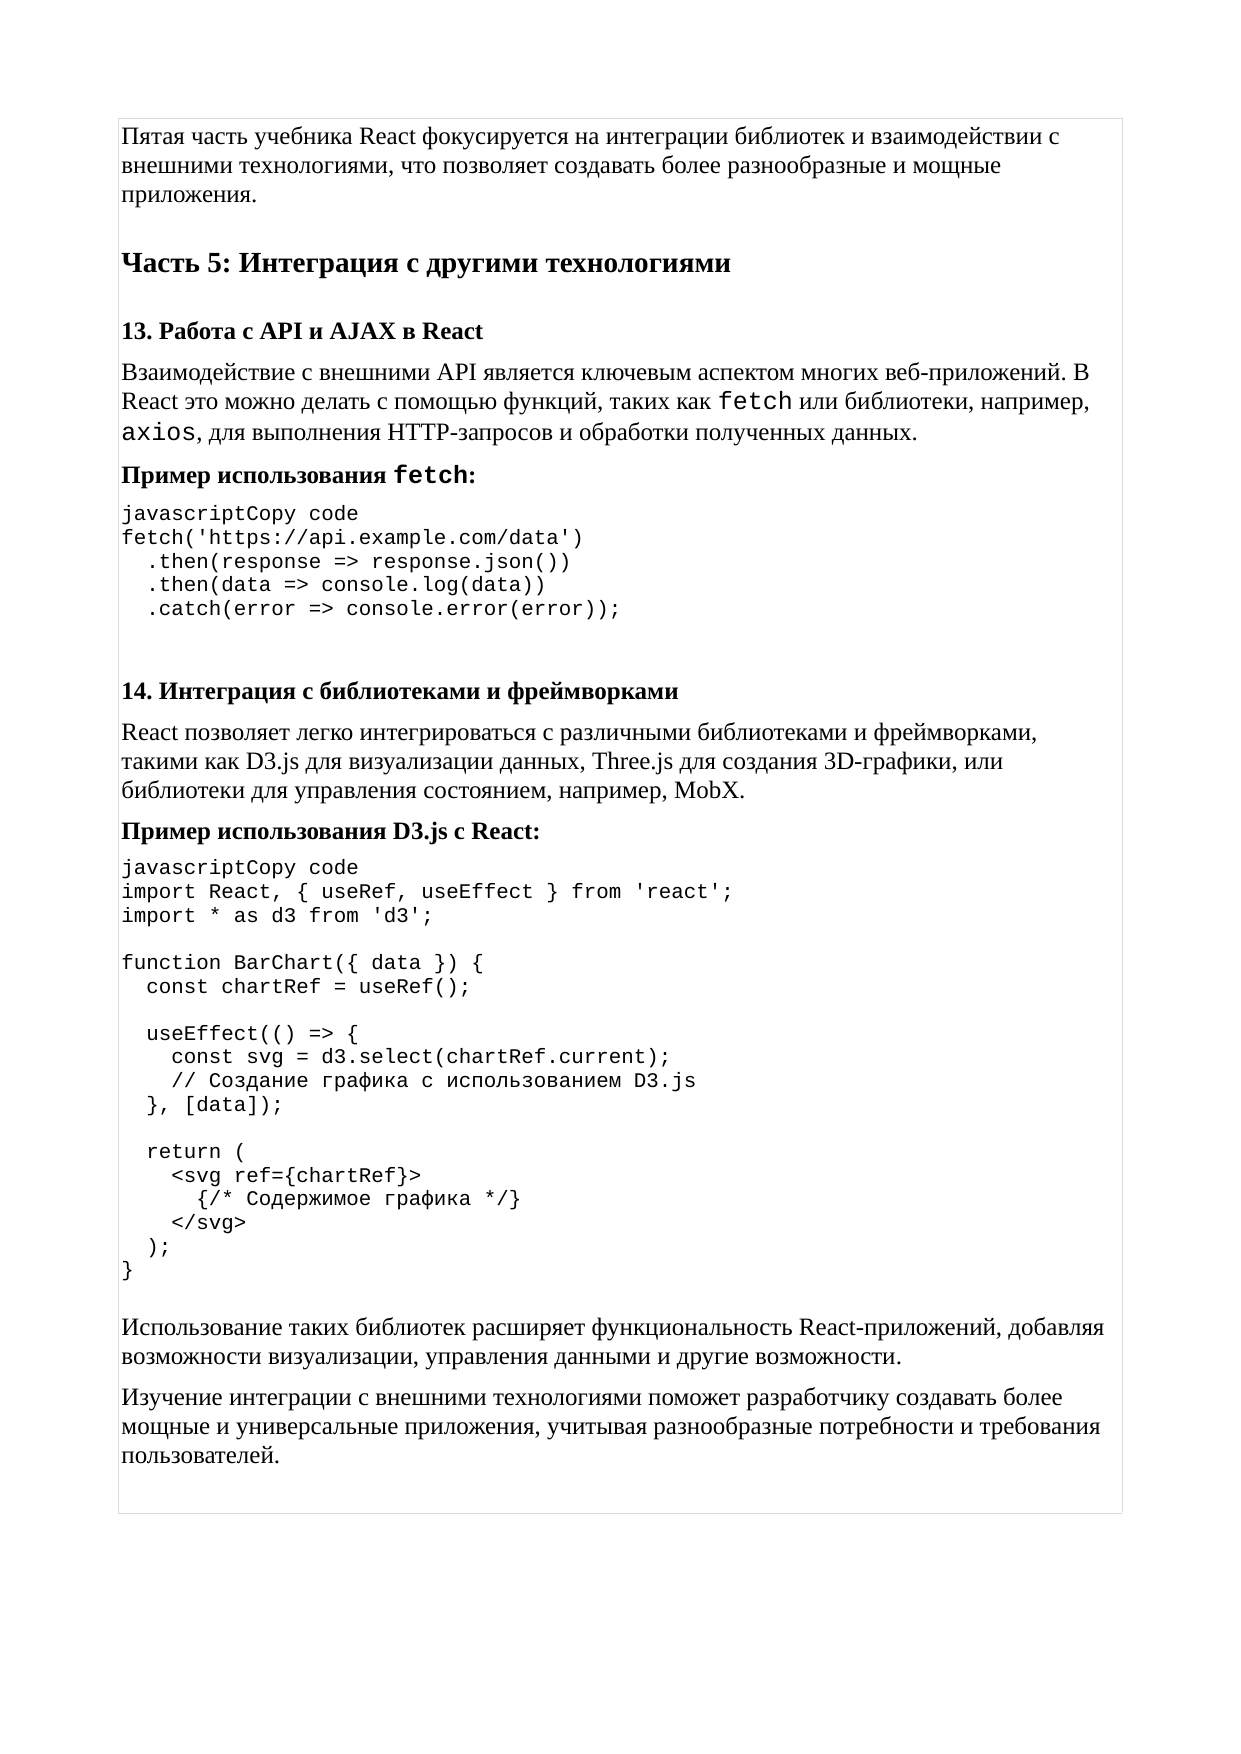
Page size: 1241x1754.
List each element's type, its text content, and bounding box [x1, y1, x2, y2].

text const chartRef = useRef(); [119, 973, 1122, 999]
text Пример использования fetch: [119, 457, 1122, 491]
text Взаимодействие с внешними API является ключевым аспектом многих веб-приложений. В React это можно делать с помощью функций, таких как fetch или библиотеки, например, axios, для выполнения HTTP-запросов и обработки полученных данных. [119, 354, 1122, 448]
text import * as d3 from 'd3'; [119, 902, 1122, 928]
text const svg = d3.select(chartRef.current); [119, 1043, 1122, 1067]
text .catch(error => console.error(error)); [119, 595, 1122, 622]
text ); [119, 1233, 1122, 1256]
subtitle Часть 5: Интеграция с другими технологиями [119, 242, 1122, 278]
text <svg ref={chartRef}> [119, 1162, 1122, 1185]
text // Создание графика с использованием D3.js [119, 1067, 1122, 1091]
text .then(data => console.log(data)) [119, 571, 1122, 595]
text javascriptCopy code [119, 500, 1122, 524]
text } [119, 1256, 1122, 1283]
subtitle 13. Работа с API и AJAX в React [119, 313, 1122, 345]
text </svg> [119, 1209, 1122, 1233]
text React позволяет легко интегрироваться с различными библиотеками и фреймворками, такими как D3.js для визуализации данных, Three.js для создания 3D-графики, или библиотеки для управления состоянием, например, MobX. [119, 714, 1122, 804]
text import React, { useRef, useEffect } from 'react'; [119, 878, 1122, 902]
text Использование таких библиотек расширяет функциональность React-приложений, добавляя возможности визуализации, управления данными и другие возможности. [119, 1309, 1122, 1370]
text function BarChart({ data }) { [119, 949, 1122, 973]
subtitle 14. Интеграция с библиотеками и фреймворками [119, 673, 1122, 705]
text javascriptCopy code [119, 854, 1122, 878]
text {/* Содержимое графика */} [119, 1185, 1122, 1209]
text Пятая часть учебника React фокусируется на интеграции библиотек и взаимодействии с внешними технологиями, что позволяет создавать более разнообразные и мощные приложения. [119, 119, 1122, 207]
text Изучение интеграции с внешними технологиями поможет разработчику создавать более мощные и универсальные приложения, учитывая разнообразные потребности и требования пользователей. [119, 1379, 1122, 1469]
text .then(response => response.json()) [119, 548, 1122, 571]
text }, [data]); [119, 1091, 1122, 1117]
text return ( [119, 1138, 1122, 1162]
text fetch('https://api.example.com/data') [119, 524, 1122, 548]
text useEffect(() => { [119, 1020, 1122, 1043]
text Пример использования D3.js с React: [119, 813, 1122, 845]
